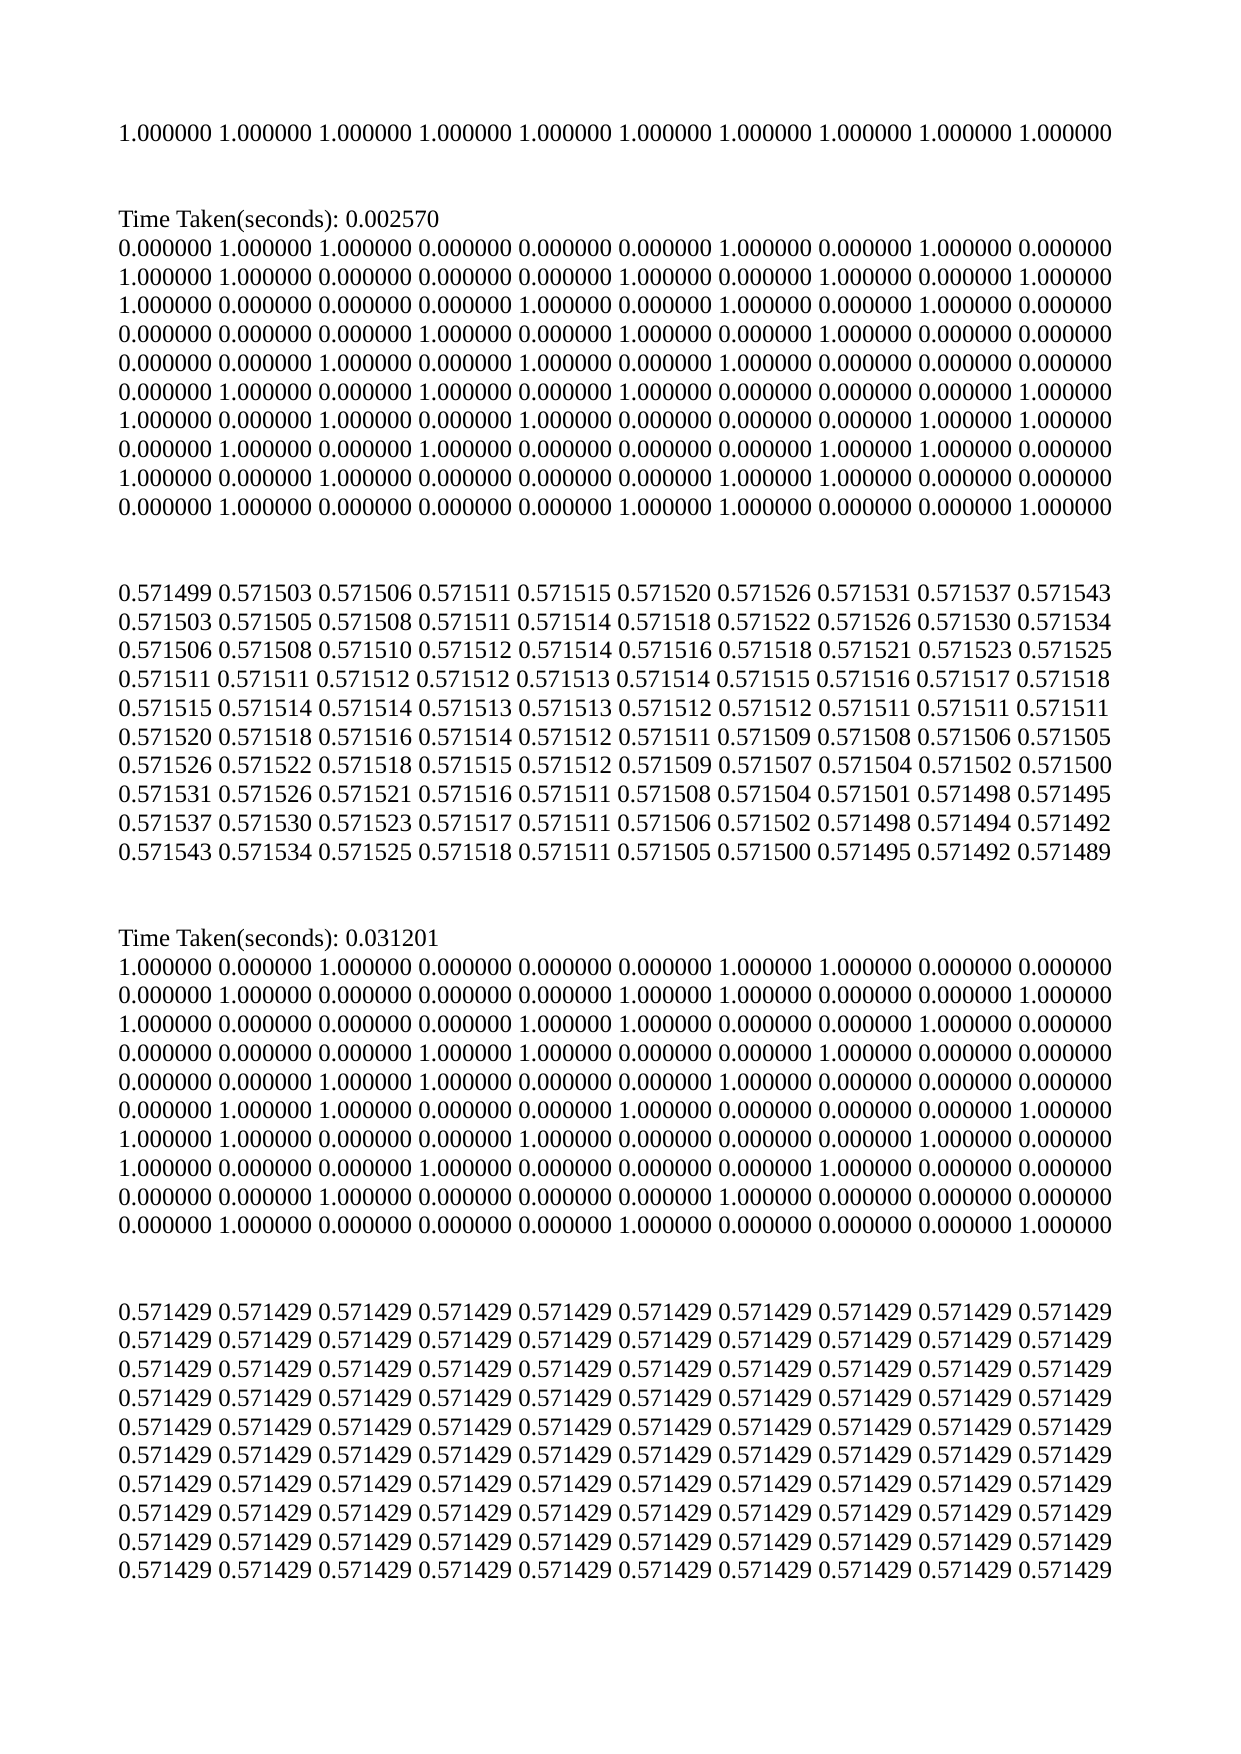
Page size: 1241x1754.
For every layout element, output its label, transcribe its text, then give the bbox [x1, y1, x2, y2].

text 1.000000 0.000000 0.000000 1.000000 0.000000 0.000000 0.000000 1.000000 0.000000 0.000000 [118, 1153, 1122, 1182]
text 0.000000 1.000000 1.000000 0.000000 0.000000 1.000000 0.000000 0.000000 0.000000 1.000000 [118, 1096, 1122, 1124]
text 0.571429 0.571429 0.571429 0.571429 0.571429 0.571429 0.571429 0.571429 0.571429 0.571429 [118, 1412, 1122, 1441]
text 0.000000 0.000000 1.000000 0.000000 1.000000 0.000000 1.000000 0.000000 0.000000 0.000000 [118, 348, 1122, 377]
text 0.000000 1.000000 1.000000 0.000000 0.000000 0.000000 1.000000 0.000000 1.000000 0.000000 [118, 233, 1122, 262]
text 1.000000 0.000000 0.000000 0.000000 1.000000 1.000000 0.000000 0.000000 1.000000 0.000000 [118, 1009, 1122, 1038]
text 1.000000 1.000000 1.000000 1.000000 1.000000 1.000000 1.000000 1.000000 1.000000 1.000000 [118, 118, 1122, 147]
text 1.000000 0.000000 1.000000 0.000000 1.000000 0.000000 0.000000 0.000000 1.000000 1.000000 [118, 406, 1122, 434]
text 0.571520 0.571518 0.571516 0.571514 0.571512 0.571511 0.571509 0.571508 0.571506 0.571505 [118, 722, 1122, 751]
text Time Taken(seconds): 0.031201 [118, 923, 1122, 952]
text 0.571499 0.571503 0.571506 0.571511 0.571515 0.571520 0.571526 0.571531 0.571537 0.571543 [118, 578, 1122, 607]
text 0.571429 0.571429 0.571429 0.571429 0.571429 0.571429 0.571429 0.571429 0.571429 0.571429 [118, 1297, 1122, 1326]
text 0.000000 1.000000 0.000000 0.000000 0.000000 1.000000 0.000000 0.000000 0.000000 1.000000 [118, 1211, 1122, 1239]
text 0.000000 1.000000 0.000000 1.000000 0.000000 0.000000 0.000000 1.000000 1.000000 0.000000 [118, 434, 1122, 463]
text 0.571429 0.571429 0.571429 0.571429 0.571429 0.571429 0.571429 0.571429 0.571429 0.571429 [118, 1441, 1122, 1469]
text 0.571531 0.571526 0.571521 0.571516 0.571511 0.571508 0.571504 0.571501 0.571498 0.571495 [118, 779, 1122, 808]
text 1.000000 0.000000 0.000000 0.000000 1.000000 0.000000 1.000000 0.000000 1.000000 0.000000 [118, 291, 1122, 319]
text 0.571429 0.571429 0.571429 0.571429 0.571429 0.571429 0.571429 0.571429 0.571429 0.571429 [118, 1498, 1122, 1527]
text 1.000000 0.000000 1.000000 0.000000 0.000000 0.000000 1.000000 1.000000 0.000000 0.000000 [118, 463, 1122, 492]
text 1.000000 0.000000 1.000000 0.000000 0.000000 0.000000 1.000000 1.000000 0.000000 0.000000 [118, 952, 1122, 981]
text 0.000000 0.000000 0.000000 1.000000 1.000000 0.000000 0.000000 1.000000 0.000000 0.000000 [118, 1038, 1122, 1067]
text 0.571429 0.571429 0.571429 0.571429 0.571429 0.571429 0.571429 0.571429 0.571429 0.571429 [118, 1556, 1122, 1584]
text 0.000000 1.000000 0.000000 0.000000 0.000000 1.000000 1.000000 0.000000 0.000000 1.000000 [118, 492, 1122, 521]
text 0.000000 0.000000 1.000000 0.000000 0.000000 0.000000 1.000000 0.000000 0.000000 0.000000 [118, 1182, 1122, 1211]
text 0.571429 0.571429 0.571429 0.571429 0.571429 0.571429 0.571429 0.571429 0.571429 0.571429 [118, 1354, 1122, 1383]
text 1.000000 1.000000 0.000000 0.000000 1.000000 0.000000 0.000000 0.000000 1.000000 0.000000 [118, 1124, 1122, 1153]
text 0.571506 0.571508 0.571510 0.571512 0.571514 0.571516 0.571518 0.571521 0.571523 0.571525 [118, 636, 1122, 664]
text 0.571503 0.571505 0.571508 0.571511 0.571514 0.571518 0.571522 0.571526 0.571530 0.571534 [118, 607, 1122, 636]
text 0.000000 0.000000 1.000000 1.000000 0.000000 0.000000 1.000000 0.000000 0.000000 0.000000 [118, 1067, 1122, 1096]
text 0.571429 0.571429 0.571429 0.571429 0.571429 0.571429 0.571429 0.571429 0.571429 0.571429 [118, 1527, 1122, 1556]
text 0.571537 0.571530 0.571523 0.571517 0.571511 0.571506 0.571502 0.571498 0.571494 0.571492 [118, 808, 1122, 837]
text 0.571429 0.571429 0.571429 0.571429 0.571429 0.571429 0.571429 0.571429 0.571429 0.571429 [118, 1383, 1122, 1412]
text 0.000000 1.000000 0.000000 0.000000 0.000000 1.000000 1.000000 0.000000 0.000000 1.000000 [118, 981, 1122, 1009]
text 0.571511 0.571511 0.571512 0.571512 0.571513 0.571514 0.571515 0.571516 0.571517 0.571518 [118, 664, 1122, 693]
text 0.571543 0.571534 0.571525 0.571518 0.571511 0.571505 0.571500 0.571495 0.571492 0.571489 [118, 837, 1122, 866]
text Time Taken(seconds): 0.002570 [118, 204, 1122, 233]
text 0.571429 0.571429 0.571429 0.571429 0.571429 0.571429 0.571429 0.571429 0.571429 0.571429 [118, 1469, 1122, 1498]
text 0.000000 0.000000 0.000000 1.000000 0.000000 1.000000 0.000000 1.000000 0.000000 0.000000 [118, 319, 1122, 348]
text 0.000000 1.000000 0.000000 1.000000 0.000000 1.000000 0.000000 0.000000 0.000000 1.000000 [118, 377, 1122, 406]
text 0.571429 0.571429 0.571429 0.571429 0.571429 0.571429 0.571429 0.571429 0.571429 0.571429 [118, 1326, 1122, 1354]
text 0.571515 0.571514 0.571514 0.571513 0.571513 0.571512 0.571512 0.571511 0.571511 0.571511 [118, 693, 1122, 722]
text 0.571526 0.571522 0.571518 0.571515 0.571512 0.571509 0.571507 0.571504 0.571502 0.571500 [118, 751, 1122, 779]
text 1.000000 1.000000 0.000000 0.000000 0.000000 1.000000 0.000000 1.000000 0.000000 1.000000 [118, 262, 1122, 291]
